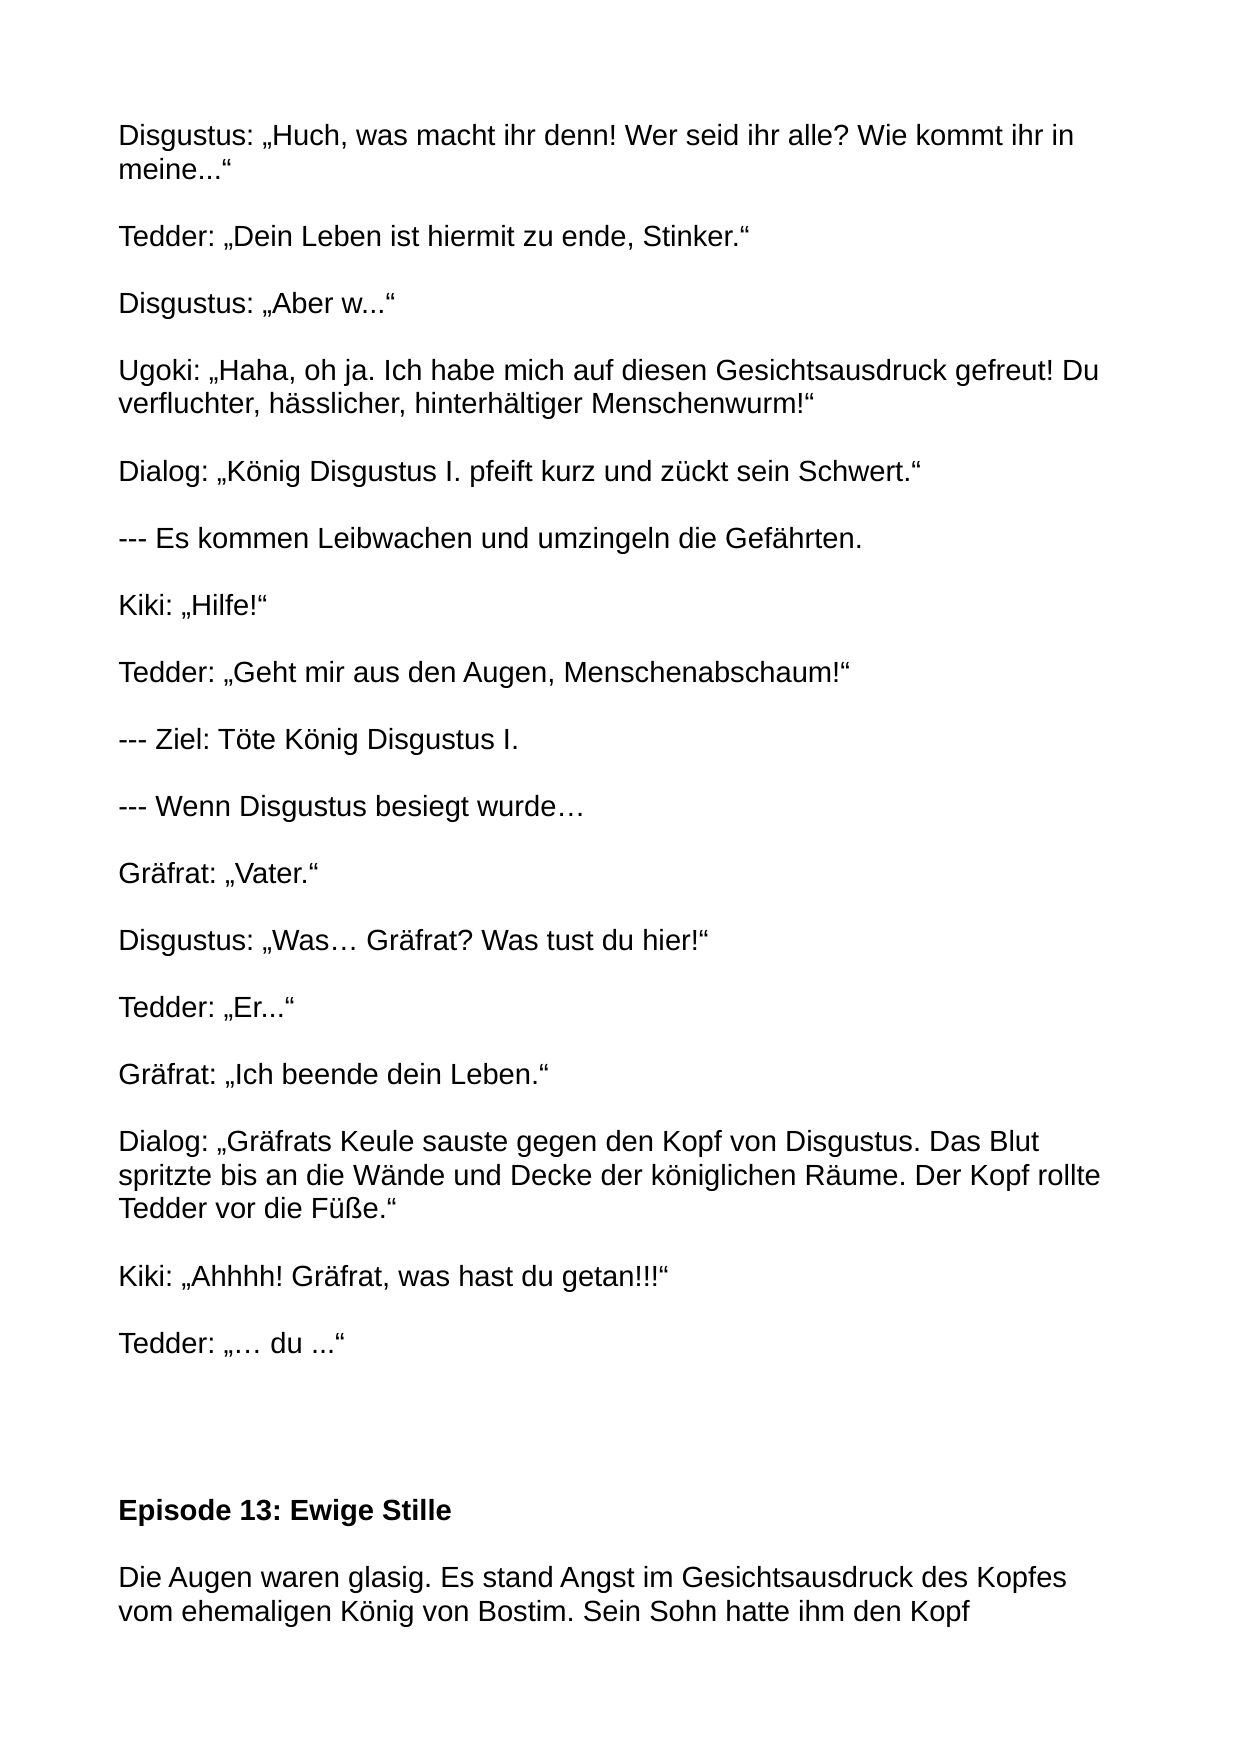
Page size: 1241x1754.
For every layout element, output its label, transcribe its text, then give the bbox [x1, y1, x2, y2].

text --- Ziel: Töte König Disgustus I. [118, 722, 1122, 755]
text Disgustus: „Aber w...“ [118, 286, 1122, 319]
text --- Wenn Disgustus besiegt wurde… [118, 789, 1122, 822]
text Disgustus: „Huch, was macht ihr denn! Wer seid ihr alle? Wie kommt ihr in meine...“ [118, 118, 1122, 185]
text Tedder: „… du ...“ [118, 1326, 1122, 1359]
text Gräfrat: „Ich beende dein Leben.“ [118, 1057, 1122, 1091]
text Episode 13: Ewige Stille [118, 1493, 1122, 1527]
text Gräfrat: „Vater.“ [118, 856, 1122, 889]
text Dialog: „Gräfrats Keule sauste gegen den Kopf von Disgustus. Das Blut spritzte bis an die Wände und Decke der königlichen Räume. Der Kopf rollte Tedder vor die Füße.“ [118, 1124, 1122, 1225]
text Die Augen waren glasig. Es stand Angst im Gesichtsausdruck des Kopfes vom ehemaligen König von Bostim. Sein Sohn hatte ihm den Kopf [118, 1560, 1122, 1627]
text Kiki: „Ahhhh! Gräfrat, was hast du getan!!!“ [118, 1258, 1122, 1292]
text Tedder: „Dein Leben ist hiermit zu ende, Stinker.“ [118, 219, 1122, 252]
text Ugoki: „Haha, oh ja. Ich habe mich auf diesen Gesichtsausdruck gefreut! Du verfluchter, hässlicher, hinterhältiger Menschenwurm!“ [118, 353, 1122, 420]
text Kiki: „Hilfe!“ [118, 588, 1122, 621]
text --- Es kommen Leibwachen und umzingeln die Gefährten. [118, 521, 1122, 554]
text Disgustus: „Was… Gräfrat? Was tust du hier!“ [118, 923, 1122, 957]
text Tedder: „Er...“ [118, 990, 1122, 1024]
text Tedder: „Geht mir aus den Augen, Menschenabschaum!“ [118, 655, 1122, 688]
text Dialog: „König Disgustus I. pfeift kurz und zückt sein Schwert.“ [118, 453, 1122, 487]
